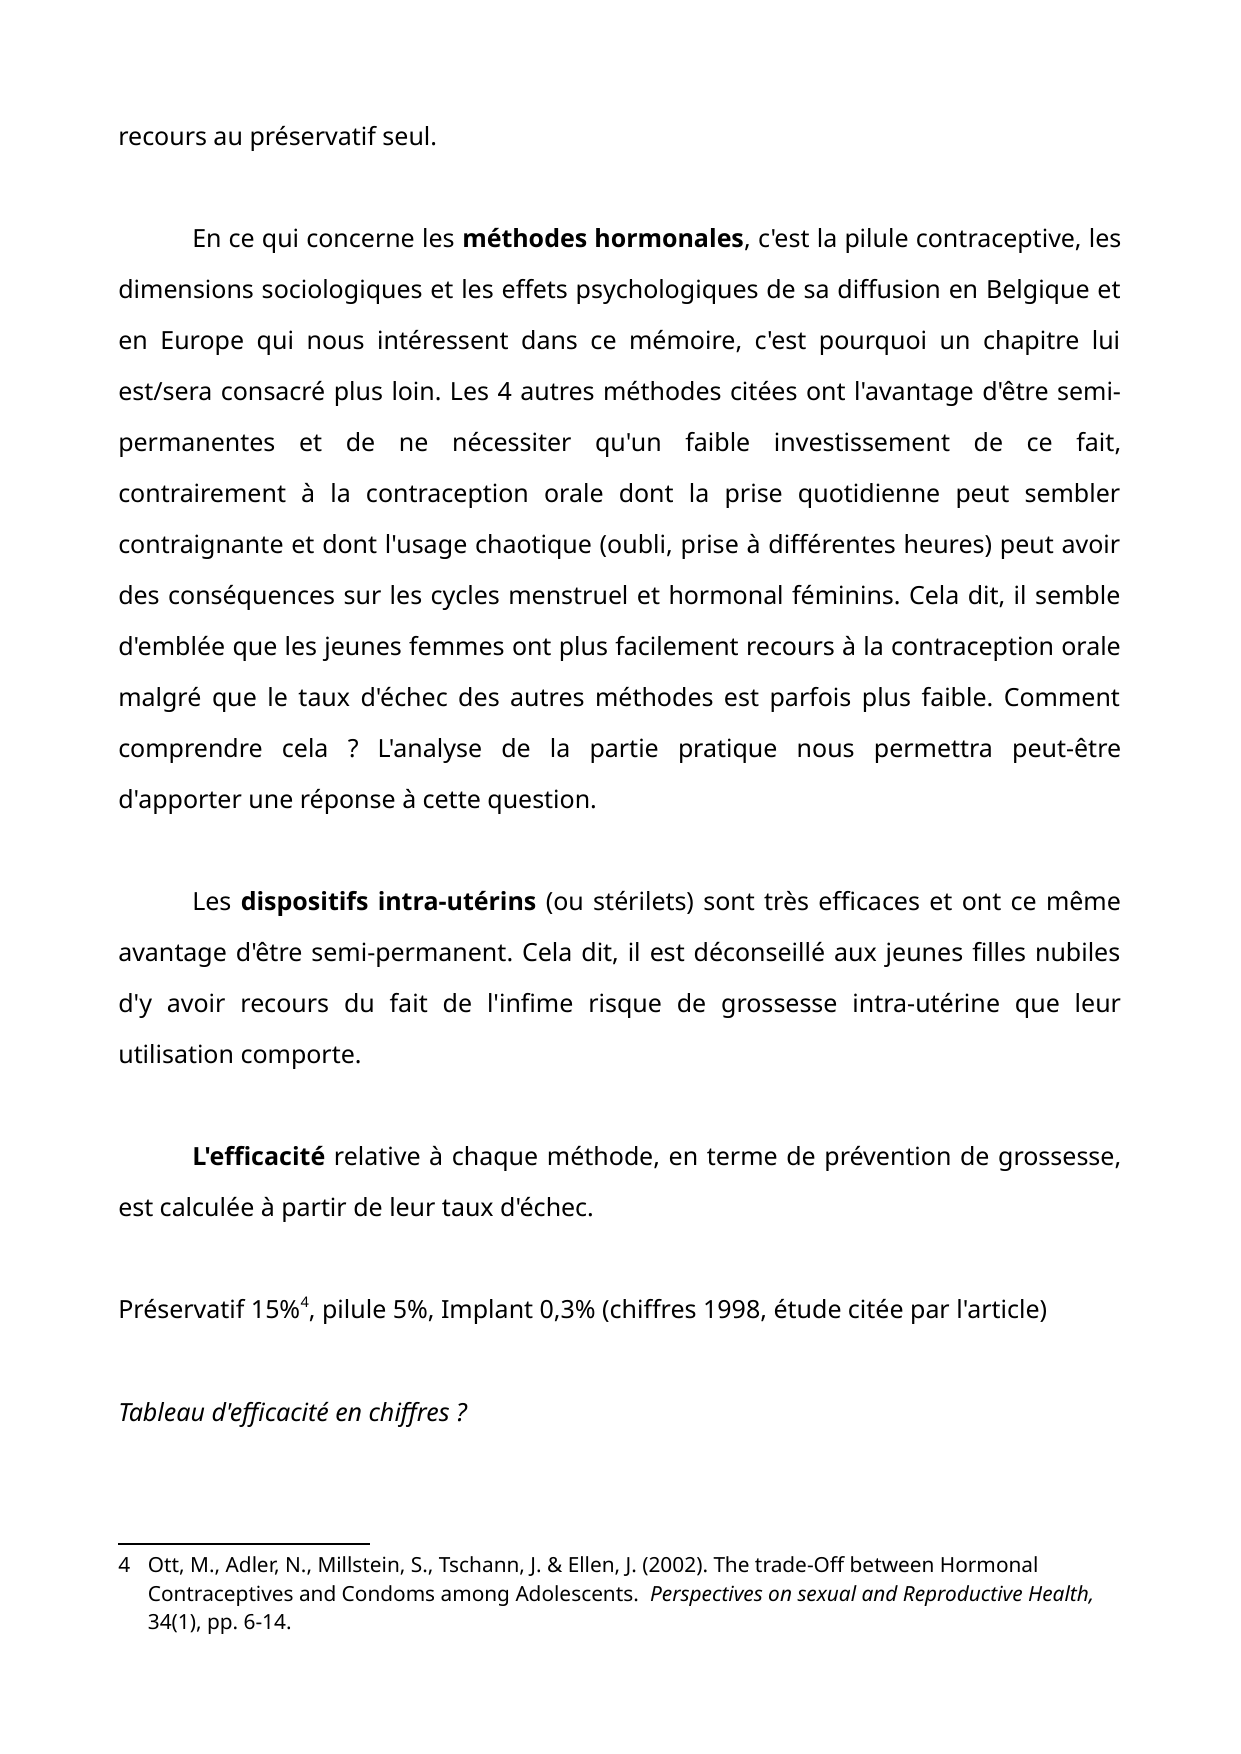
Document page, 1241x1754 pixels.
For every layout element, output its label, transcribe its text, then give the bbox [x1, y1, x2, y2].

text Tableau d'efficacité en chiffres ? [118, 1394, 1122, 1428]
text En ce qui concerne les méthodes hormonales, c'est la pilule contraceptive, les dimensions sociologiques et les effets psychologiques de sa diffusion en Belgique et en Europe qui nous intéressent dans ce mémoire, c'est pourquoi un chapitre lui est/sera consacré plus loin. Les 4 autres méthodes citées ont l'avantage d'être semi-permanentes et de ne nécessiter qu'un faible investissement de ce fait, contrairement à la contraception orale dont la prise quotidienne peut sembler contraignante et dont l'usage chaotique (oubli, prise à différentes heures) peut avoir des conséquences sur les cycles menstruel et hormonal féminins. Cela dit, il semble d'emblée que les jeunes femmes ont plus facilement recours à la contraception orale malgré que le taux d'échec des autres méthodes est parfois plus faible. Comment comprendre cela ? L'analyse de la partie pratique nous permettra peut-être d'apporter une réponse à cette question. [118, 220, 1122, 816]
text L'efficacité relative à chaque méthode, en terme de prévention de grossesse, est calculée à partir de leur taux d'échec. [118, 1139, 1122, 1224]
text Préservatif 15%, pilule 5%, Implant 0,3% (chiffres 1998, étude citée par l'article) [118, 1292, 1122, 1326]
text Ott, M., Adler, N., Millstein, S., Tschann, J. & Ellen, J. (2002). The trade-Off between Hormonal Contraceptives and Condoms among Adolescents. Perspectives on sexual and Reproductive Health, 34(1), pp. 6-14. [118, 1550, 1122, 1636]
text recours au préservatif seul. [118, 118, 1122, 152]
text Les dispositifs intra-utérins (ou stérilets) sont très efficaces et ont ce même avantage d'être semi-permanent. Cela dit, il est déconseillé aux jeunes filles nubiles d'y avoir recours du fait de l'infime risque de grossesse intra-utérine que leur utilisation comporte. [118, 884, 1122, 1071]
